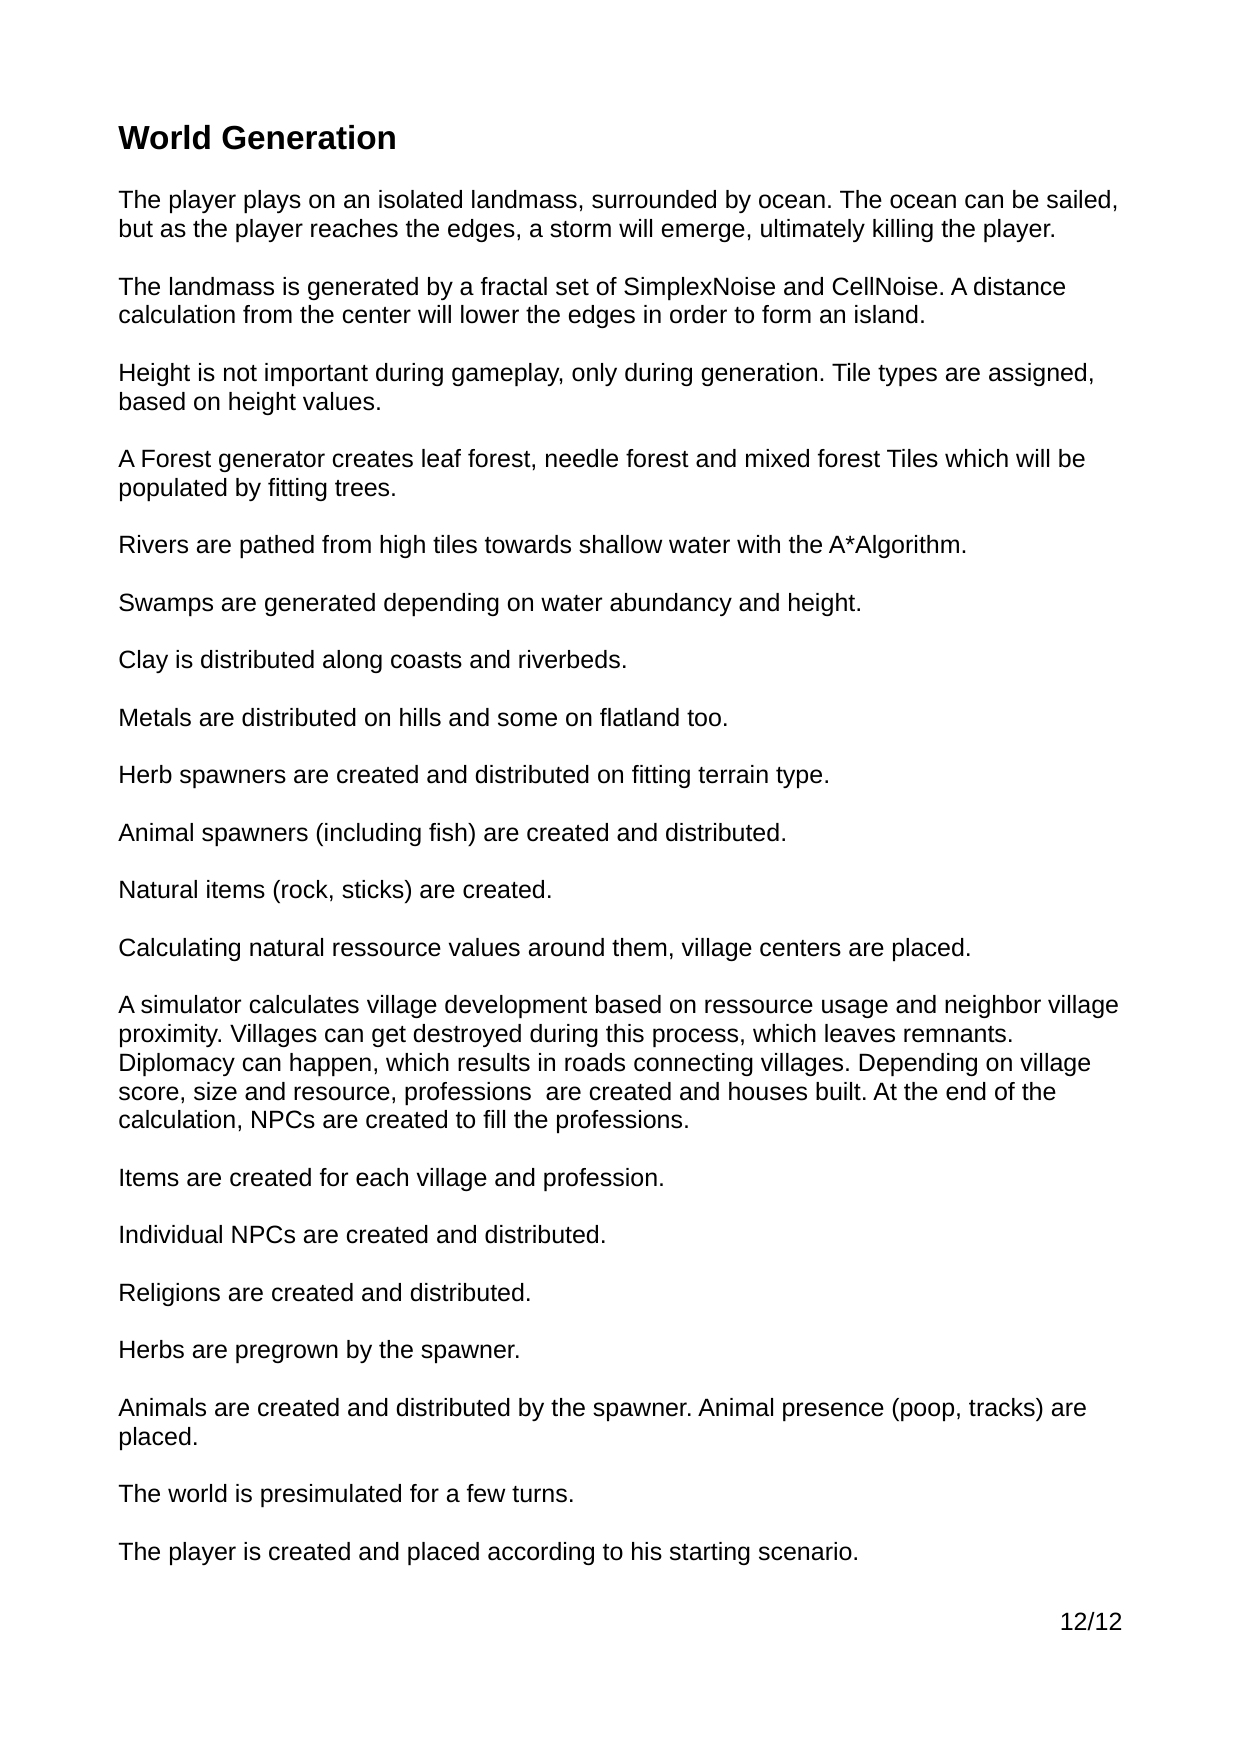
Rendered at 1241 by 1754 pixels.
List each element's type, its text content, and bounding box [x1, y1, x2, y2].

text Height is not important during gameplay, only during generation. Tile types are assigned, based on height values. [118, 358, 1122, 415]
text Items are created for each village and profession. [118, 1163, 1122, 1192]
text The player is created and placed according to his starting scenario. [118, 1537, 1122, 1565]
text Animal spawners (including fish) are created and distributed. [118, 818, 1122, 847]
text Animals are created and distributed by the spawner. Animal presence (poop, tracks) are placed. [118, 1393, 1122, 1450]
text A Forest generator creates leaf forest, needle forest and mixed forest Tiles which will be populated by fitting trees. [118, 444, 1122, 502]
text Rivers are pathed from high tiles towards shallow water with the A*Algorithm. [118, 530, 1122, 559]
text Clay is distributed along coasts and riverbeds. [118, 645, 1122, 674]
text The landmass is generated by a fractal set of SimplexNoise and CellNoise. A distance calculation from the center will lower the edges in order to form an island. [118, 272, 1122, 329]
text Calculating natural ressource values around them, village centers are placed. [118, 933, 1122, 962]
text World Generation [118, 118, 1122, 157]
text A simulator calculates village development based on ressource usage and neighbor village proximity. Villages can get destroyed during this process, which leaves remnants. Diplomacy can happen, which results in roads connecting villages. Depending on village score, size and resource, professions are created and houses built. At the end of the calculation, NPCs are created to fill the professions. [118, 990, 1122, 1134]
text Natural items (rock, sticks) are created. [118, 875, 1122, 904]
text Individual NPCs are created and distributed. [118, 1220, 1122, 1249]
text Swamps are generated depending on water abundancy and height. [118, 588, 1122, 617]
text Metals are distributed on hills and some on flatland too. [118, 703, 1122, 732]
text Herb spawners are created and distributed on fitting terrain type. [118, 760, 1122, 789]
text Herbs are pregrown by the spawner. [118, 1335, 1122, 1364]
text The world is presimulated for a few turns. [118, 1479, 1122, 1508]
text Religions are created and distributed. [118, 1278, 1122, 1307]
text The player plays on an isolated landmass, surrounded by ocean. The ocean can be sailed, but as the player reaches the edges, a storm will emerge, ultimately killing the player. [118, 185, 1122, 243]
